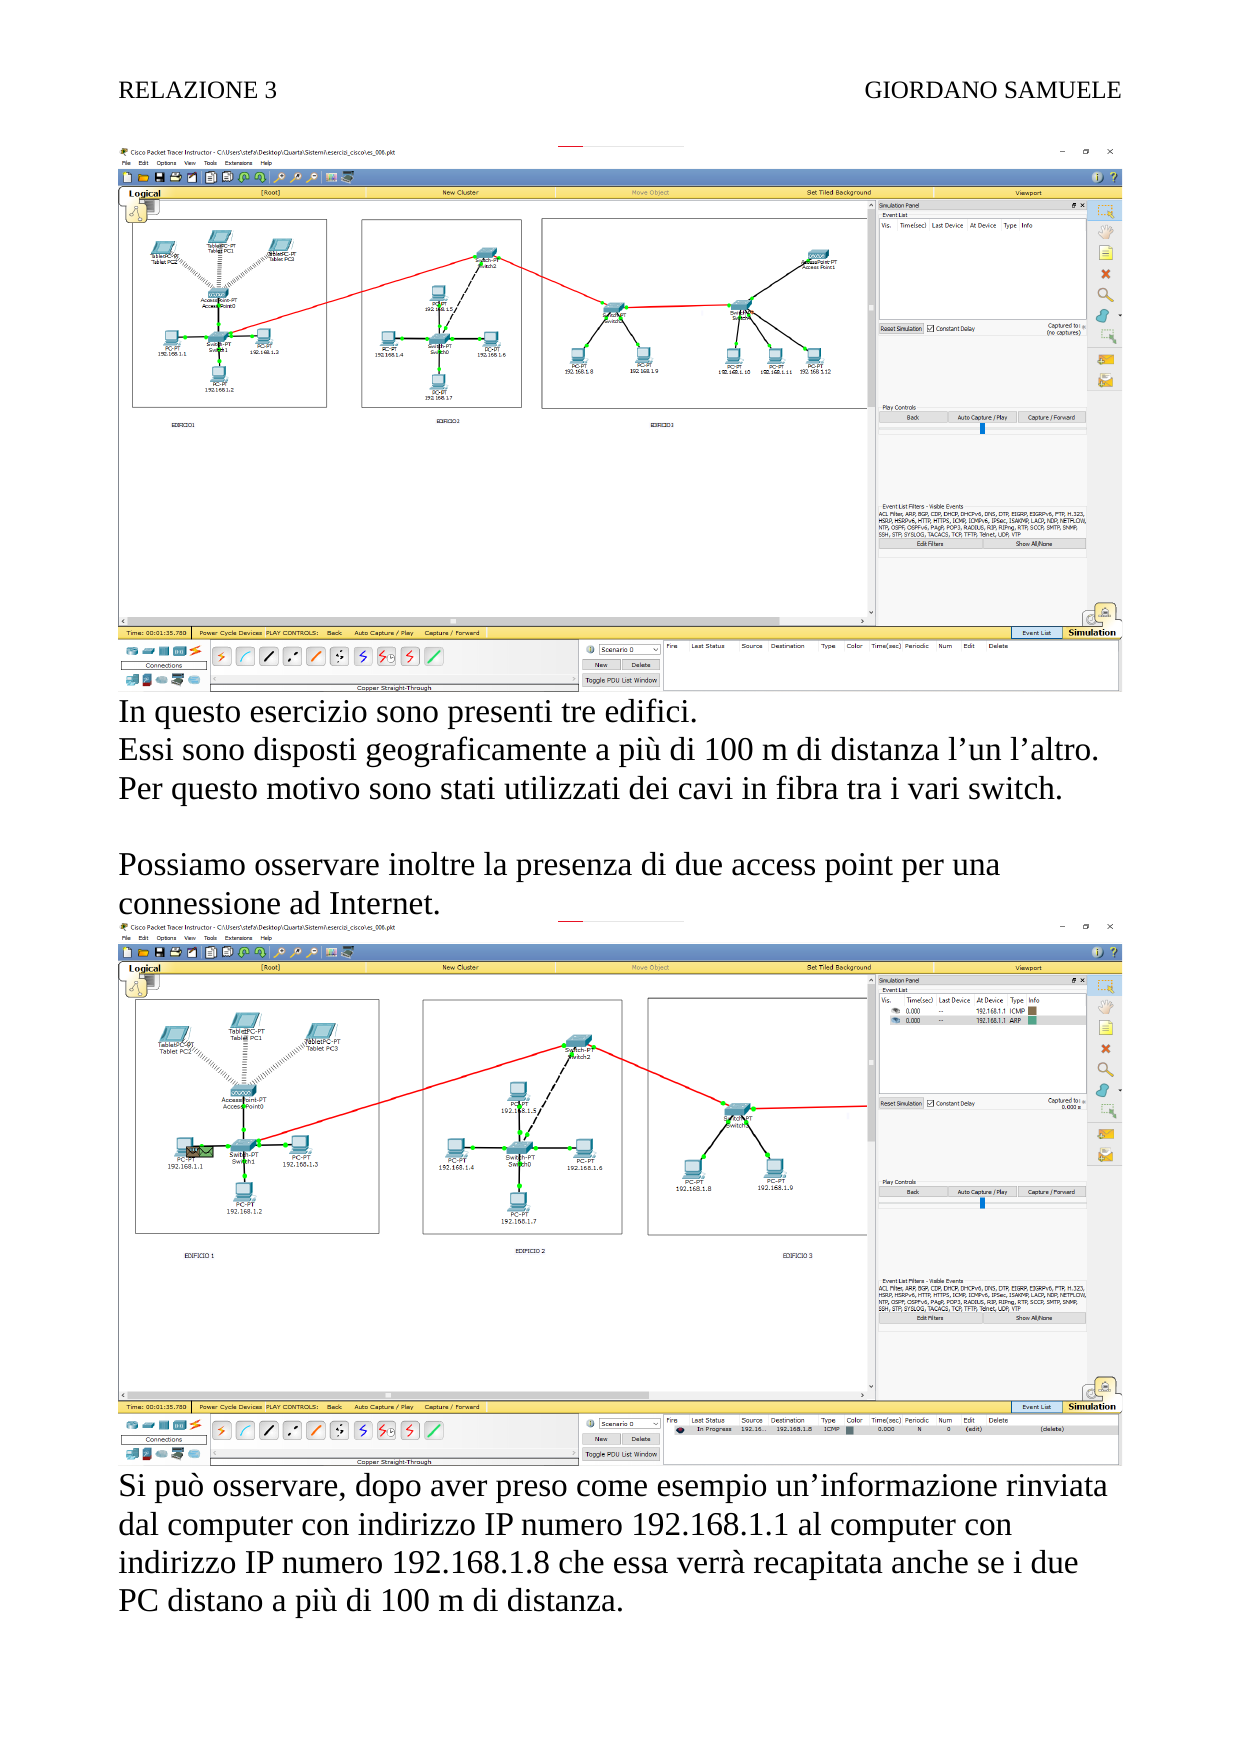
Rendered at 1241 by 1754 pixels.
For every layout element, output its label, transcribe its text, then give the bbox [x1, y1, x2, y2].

text Si può osservare, dopo aver preso come esempio un’informazione rinviata dal computer con indirizzo IP numero 192.168.1.1 al computer con indirizzo IP numero 192.168.1.8 che essa verrà recapitata anche se i due PC distano a più di 100 m di distanza. [118, 1466, 1122, 1619]
text Possiamo osservare inoltre la presenza di due access point per una connessione ad Internet. [118, 844, 1122, 921]
text Essi sono disposti geograficamente a più di 100 m di distanza l’un l’altro. [118, 729, 1122, 768]
text Per questo motivo sono stati utilizzati dei cavi in fibra tra i vari switch. [118, 768, 1122, 806]
text In questo esercizio sono presenti tre edifici. [118, 692, 1122, 729]
